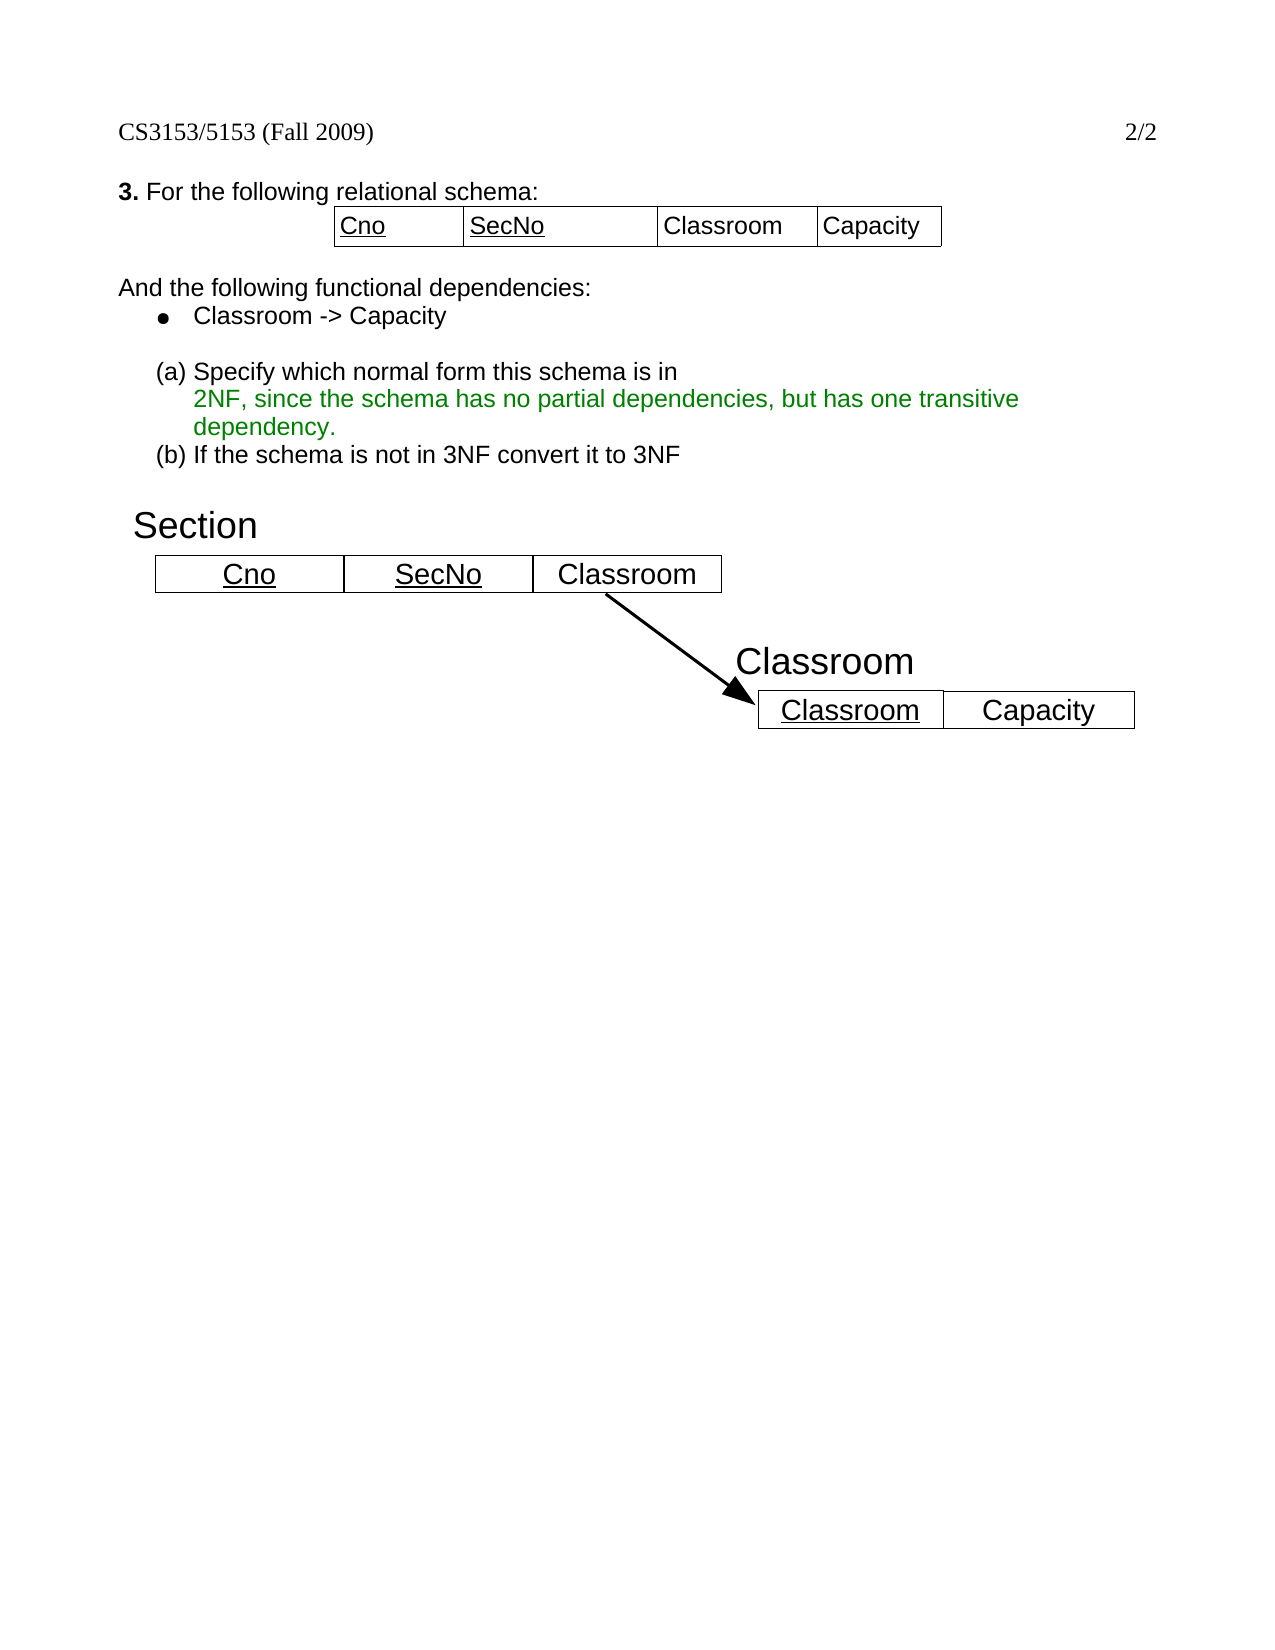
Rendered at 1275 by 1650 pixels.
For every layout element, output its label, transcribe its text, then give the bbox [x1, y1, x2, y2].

list If the schema is not in 3NF convert it to 3NF [156, 441, 1157, 469]
list Specify which normal form this schema is in [156, 357, 1157, 385]
table_header Capacity [818, 207, 941, 246]
list 2NF, since the schema has no partial dependencies, but has one transitive dependency. [156, 385, 1157, 441]
text 3. For the following relational schema: [118, 178, 1157, 206]
text And the following functional dependencies: [118, 273, 1157, 301]
list Classroom -> Capacity [156, 301, 1157, 329]
table_header Cno [335, 207, 463, 246]
table_header SecNo [464, 207, 657, 246]
table_header Classroom [658, 207, 817, 246]
